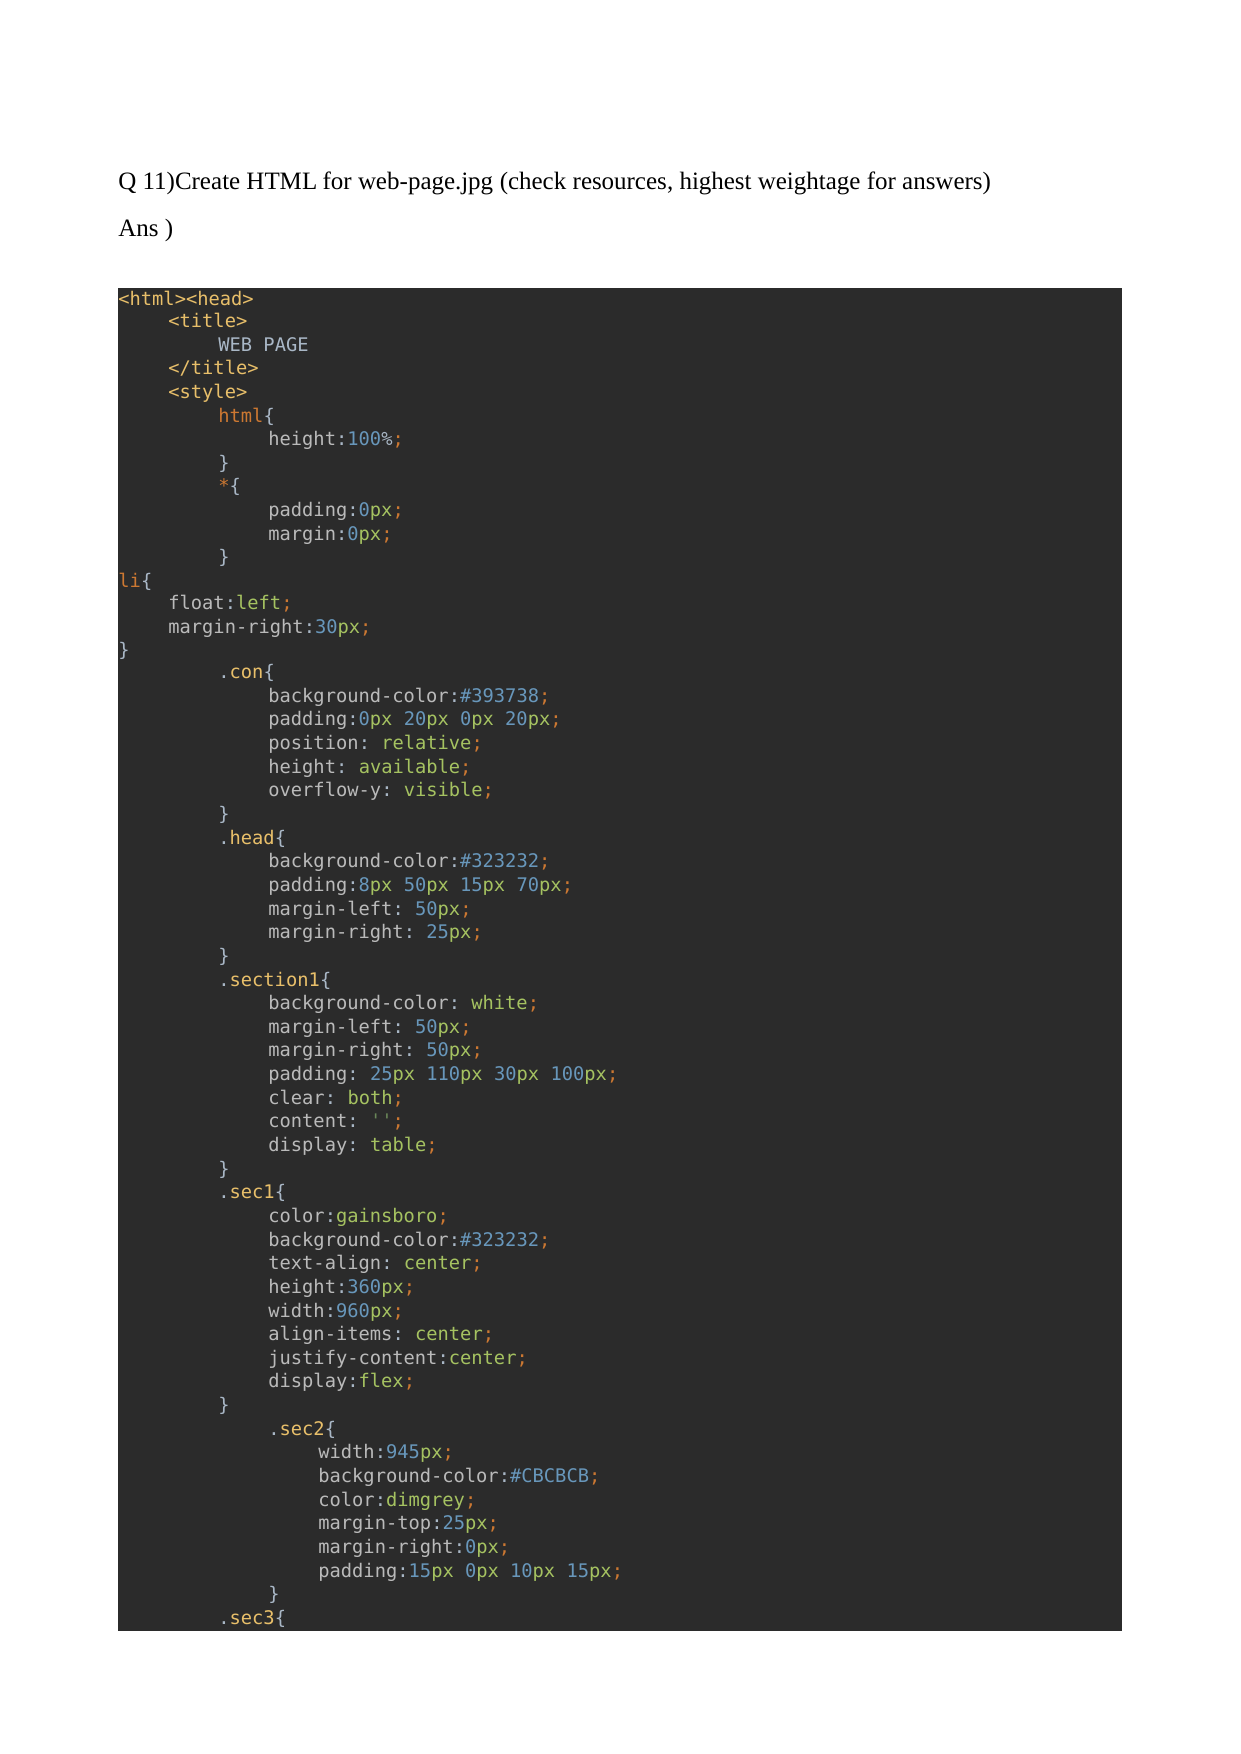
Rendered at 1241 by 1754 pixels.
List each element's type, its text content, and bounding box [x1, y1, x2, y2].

text WEB PAGE [118, 334, 1122, 357]
text <html><head> [118, 288, 1122, 310]
text text-align: center; [118, 1252, 1122, 1276]
text } [118, 945, 1122, 968]
text height: available; [118, 756, 1122, 779]
text margin-right: 25px; [118, 921, 1122, 945]
text } [118, 1394, 1122, 1418]
text .section1{ [118, 968, 1122, 992]
text <style> [118, 381, 1122, 404]
text display: table; [118, 1134, 1122, 1158]
text </title> [118, 357, 1122, 381]
text height:360px; [118, 1276, 1122, 1299]
text margin-right:0px; [118, 1536, 1122, 1560]
text margin-top:25px; [118, 1512, 1122, 1536]
text } [118, 1158, 1122, 1181]
text li{ [118, 570, 1122, 592]
text clear: both; [118, 1087, 1122, 1110]
text content: ''; [118, 1110, 1122, 1134]
text Ans ) [118, 213, 1122, 242]
text html{ [118, 404, 1122, 428]
text } [118, 803, 1122, 827]
text margin-left: 50px; [118, 1016, 1122, 1039]
text .sec1{ [118, 1181, 1122, 1205]
text width:945px; [118, 1441, 1122, 1465]
text justify-content:center; [118, 1347, 1122, 1371]
text color:dimgrey; [118, 1489, 1122, 1512]
text align-items: center; [118, 1323, 1122, 1347]
text position: relative; [118, 732, 1122, 756]
text color:gainsboro; [118, 1205, 1122, 1229]
text margin-right:30px; [118, 616, 1122, 639]
text background-color:#323232; [118, 1229, 1122, 1252]
text margin-right: 50px; [118, 1039, 1122, 1063]
text padding:0px; [118, 499, 1122, 523]
text } [118, 546, 1122, 570]
text .con{ [118, 661, 1122, 685]
text margin-left: 50px; [118, 898, 1122, 921]
text background-color:#393738; [118, 685, 1122, 708]
text margin:0px; [118, 523, 1122, 546]
text *{ [118, 476, 1122, 499]
text overflow-y: visible; [118, 779, 1122, 803]
text Q 11)Create HTML for web-page.jpg (check resources, highest weightage for answers) [118, 166, 1122, 194]
text float:left; [118, 592, 1122, 616]
text padding:15px 0px 10px 15px; [118, 1560, 1122, 1583]
text padding:0px 20px 0px 20px; [118, 708, 1122, 732]
text <title> [118, 310, 1122, 334]
text width:960px; [118, 1299, 1122, 1323]
text .sec2{ [118, 1418, 1122, 1441]
text background-color:#CBCBCB; [118, 1465, 1122, 1489]
text background-color:#323232; [118, 850, 1122, 874]
text } [118, 639, 1122, 661]
text height:100%; [118, 428, 1122, 452]
text display:flex; [118, 1371, 1122, 1394]
text .head{ [118, 827, 1122, 850]
text padding:8px 50px 15px 70px; [118, 874, 1122, 898]
text background-color: white; [118, 992, 1122, 1016]
text } [118, 1583, 1122, 1607]
text padding: 25px 110px 30px 100px; [118, 1063, 1122, 1087]
text .sec3{ [118, 1607, 1122, 1631]
text } [118, 452, 1122, 476]
